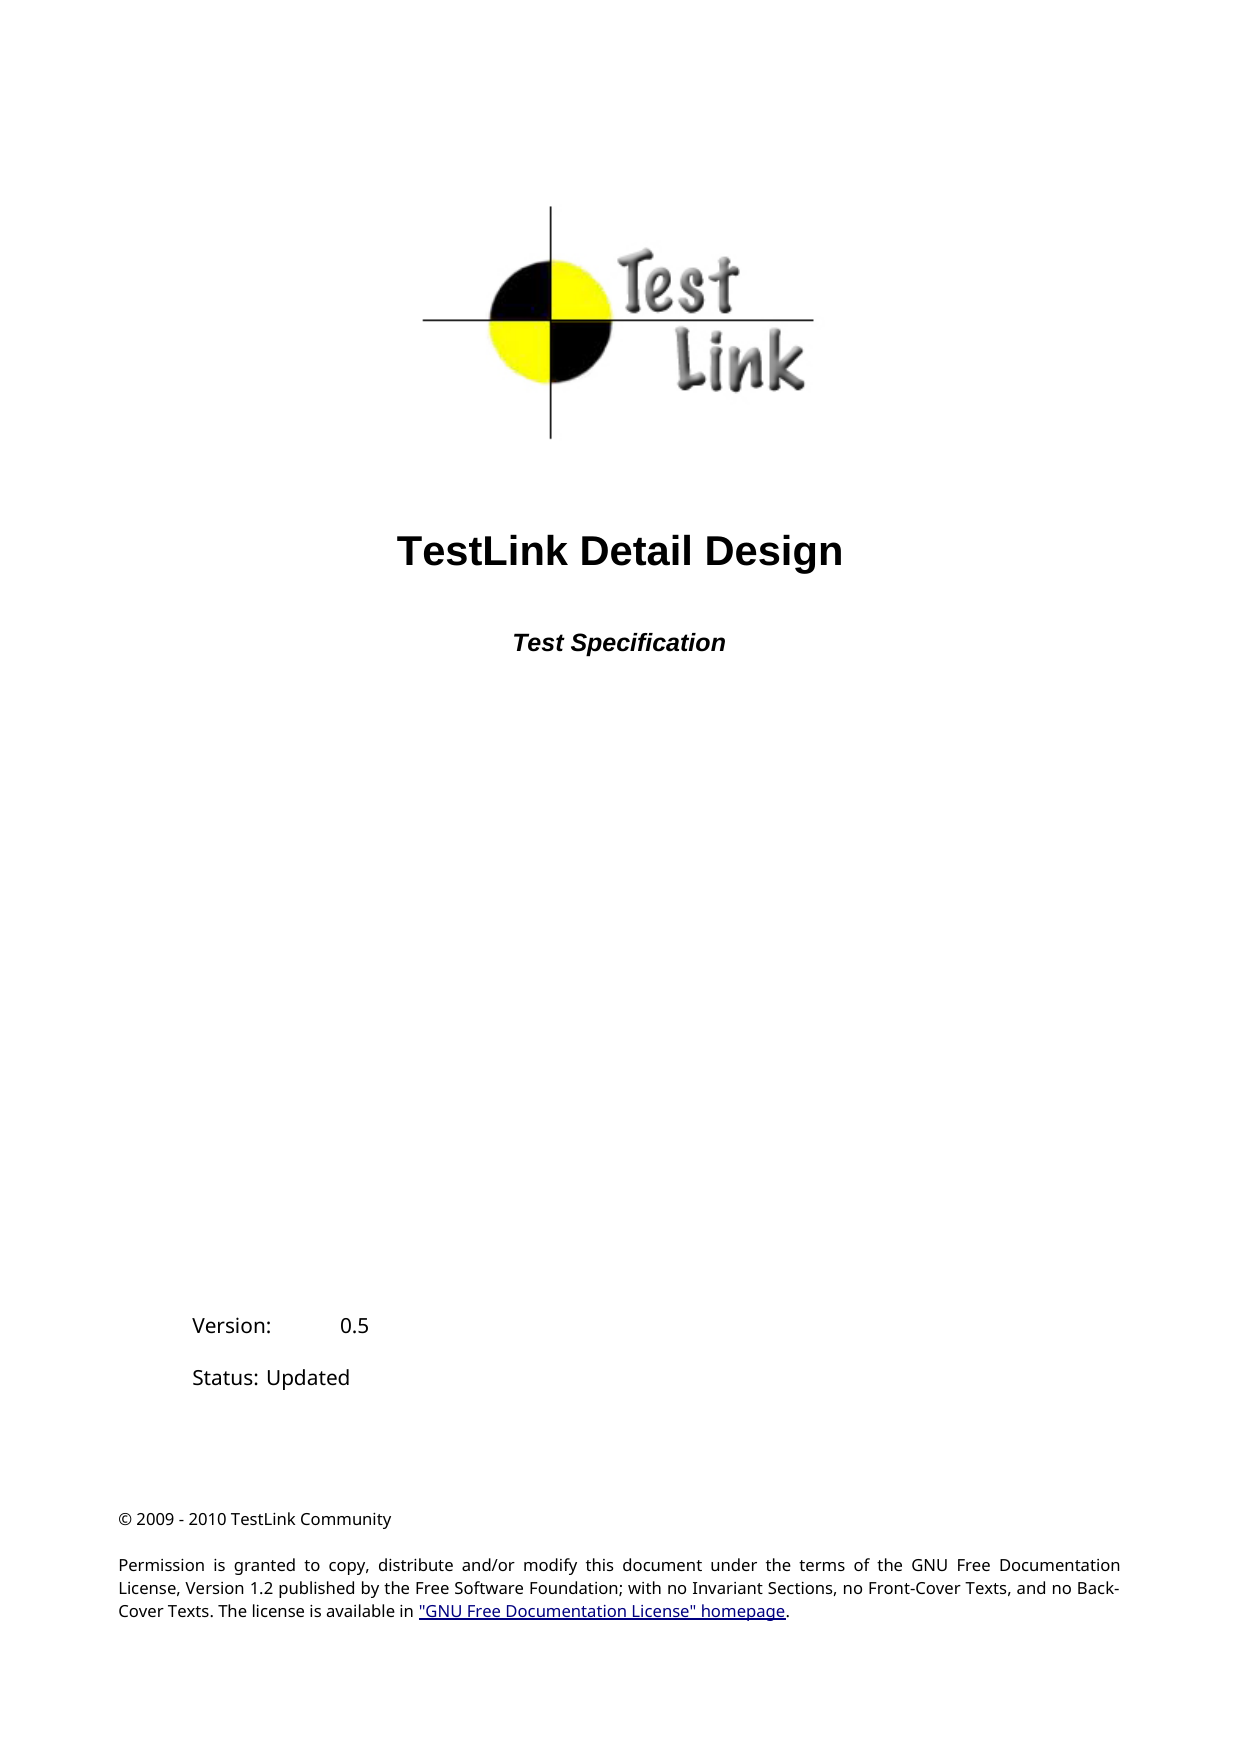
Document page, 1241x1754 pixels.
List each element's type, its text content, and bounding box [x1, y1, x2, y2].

title TestLink Detail Design [118, 413, 1122, 574]
text © 2009 - 2010 TestLink Community [118, 1507, 1122, 1530]
picture [398, 191, 842, 458]
text Permission is granted to copy, distribute and/or modify this document under the terms of the GNU Free Documentation License, Version 1.2 published by the Free Software Foundation; with no Invariant Sections, no Front-Cover Texts, and no Back-Cover Texts. The license is available in "GNU Free Documentation License" homepage. [118, 1554, 1122, 1622]
text Version: 0.5 [118, 1311, 1122, 1339]
subtitle Test Specification [118, 629, 1122, 657]
text Status: Updated [118, 1363, 1122, 1391]
